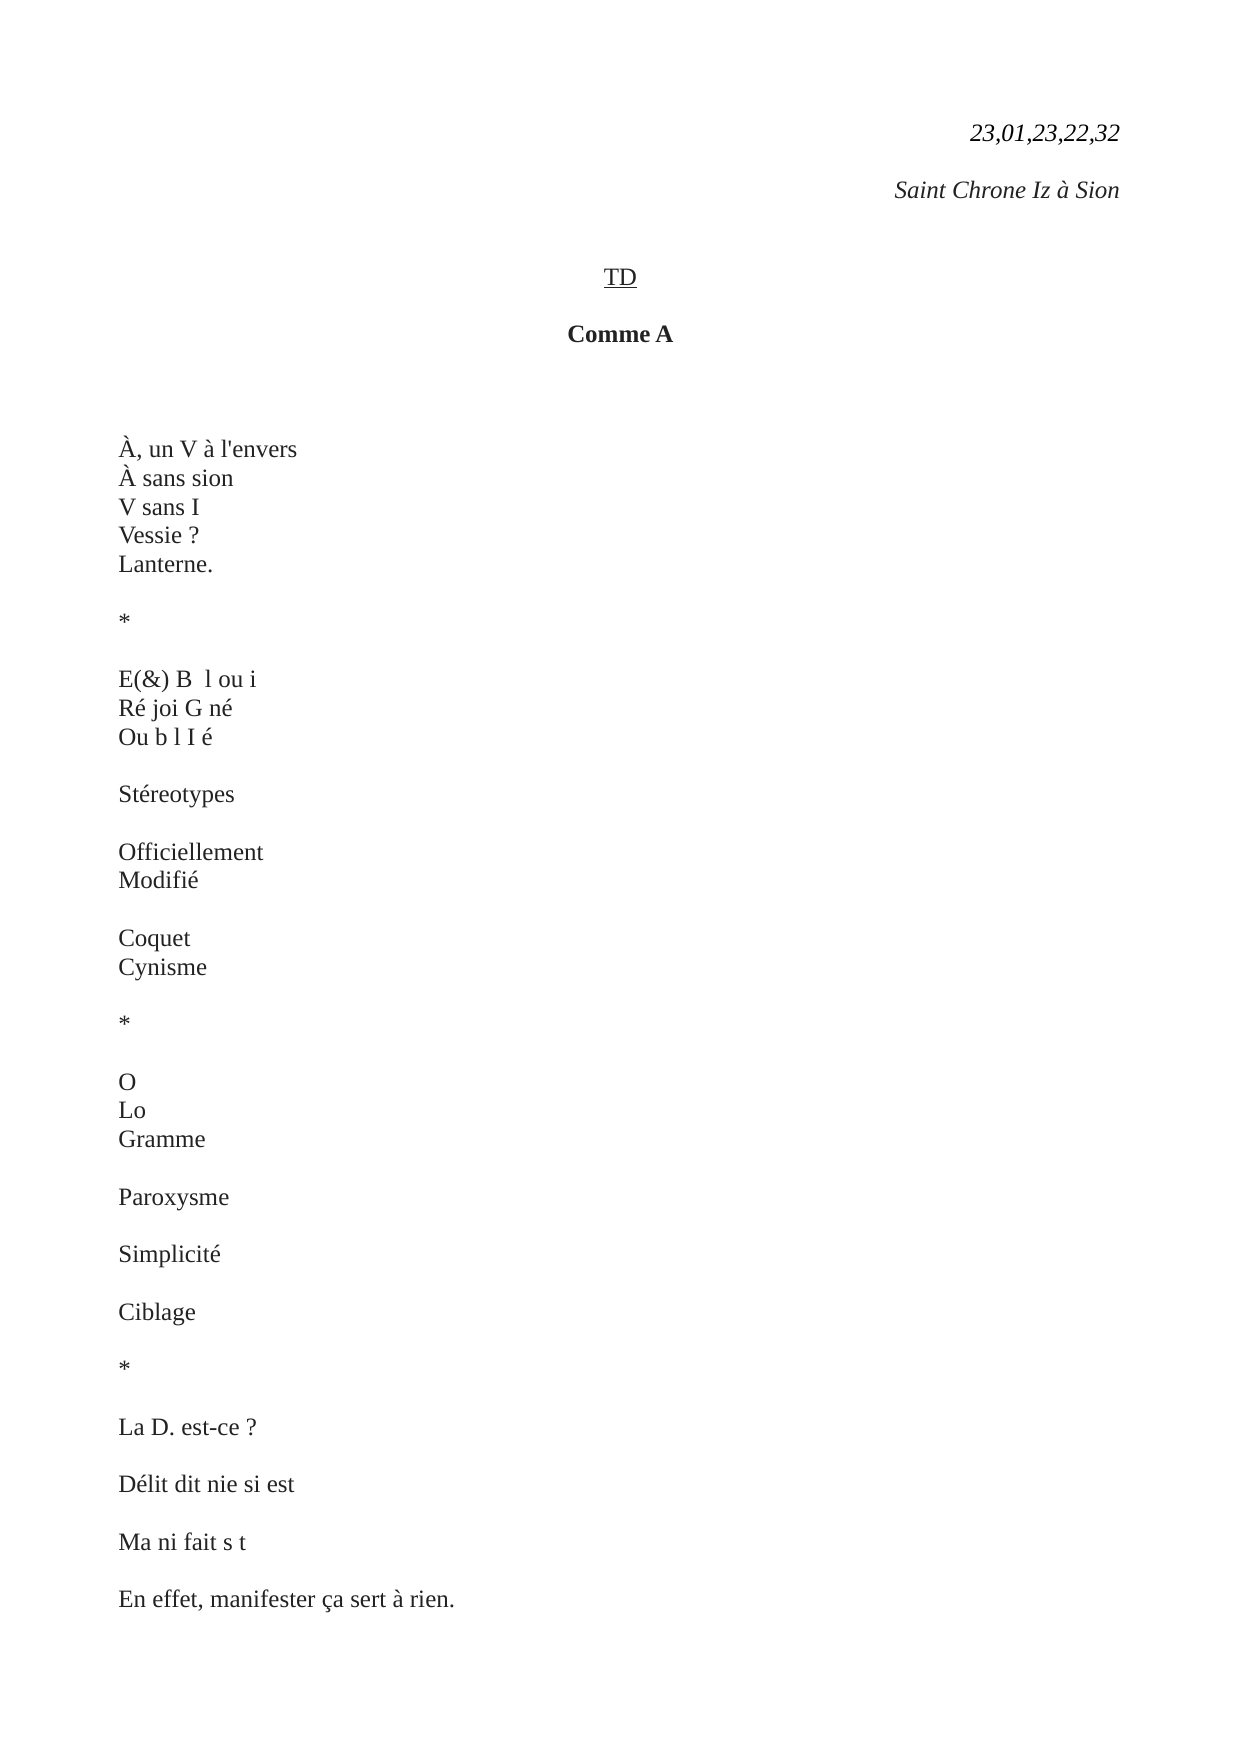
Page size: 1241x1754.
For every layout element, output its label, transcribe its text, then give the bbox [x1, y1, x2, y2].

text Gramme [118, 1124, 1122, 1153]
text Ou b l I é [118, 722, 1122, 751]
text TD [118, 262, 1122, 291]
text Ciblage [118, 1297, 1122, 1326]
text Paroxysme [118, 1182, 1122, 1211]
text Officiellement [118, 837, 1122, 866]
text Ma ni fait s t [118, 1527, 1122, 1556]
text E(&) B l ou i [118, 664, 1122, 693]
text À, un V à l'envers [118, 434, 1122, 463]
text Modifié [118, 866, 1122, 894]
text Lo [118, 1096, 1122, 1124]
text Stéreotypes [118, 779, 1122, 808]
text La D. est-ce ? [118, 1412, 1122, 1441]
text * [118, 607, 1122, 636]
text Simplicité [118, 1239, 1122, 1268]
text * [118, 1009, 1122, 1038]
text Ré joi G né [118, 693, 1122, 722]
text Délit dit nie si est [118, 1469, 1122, 1498]
text Cynisme [118, 952, 1122, 981]
text V sans I [118, 492, 1122, 521]
text Vessie ? [118, 521, 1122, 549]
text O [118, 1067, 1122, 1096]
text * [118, 1354, 1122, 1383]
text À sans sion [118, 463, 1122, 492]
text 23,01,23,22,32 Saint Chrone Iz à Sion [118, 118, 1122, 262]
text En effet, manifester ça sert à rien. [118, 1584, 1122, 1613]
text Lanterne. [118, 549, 1122, 578]
text Comme A [118, 319, 1122, 348]
text Coquet [118, 923, 1122, 952]
